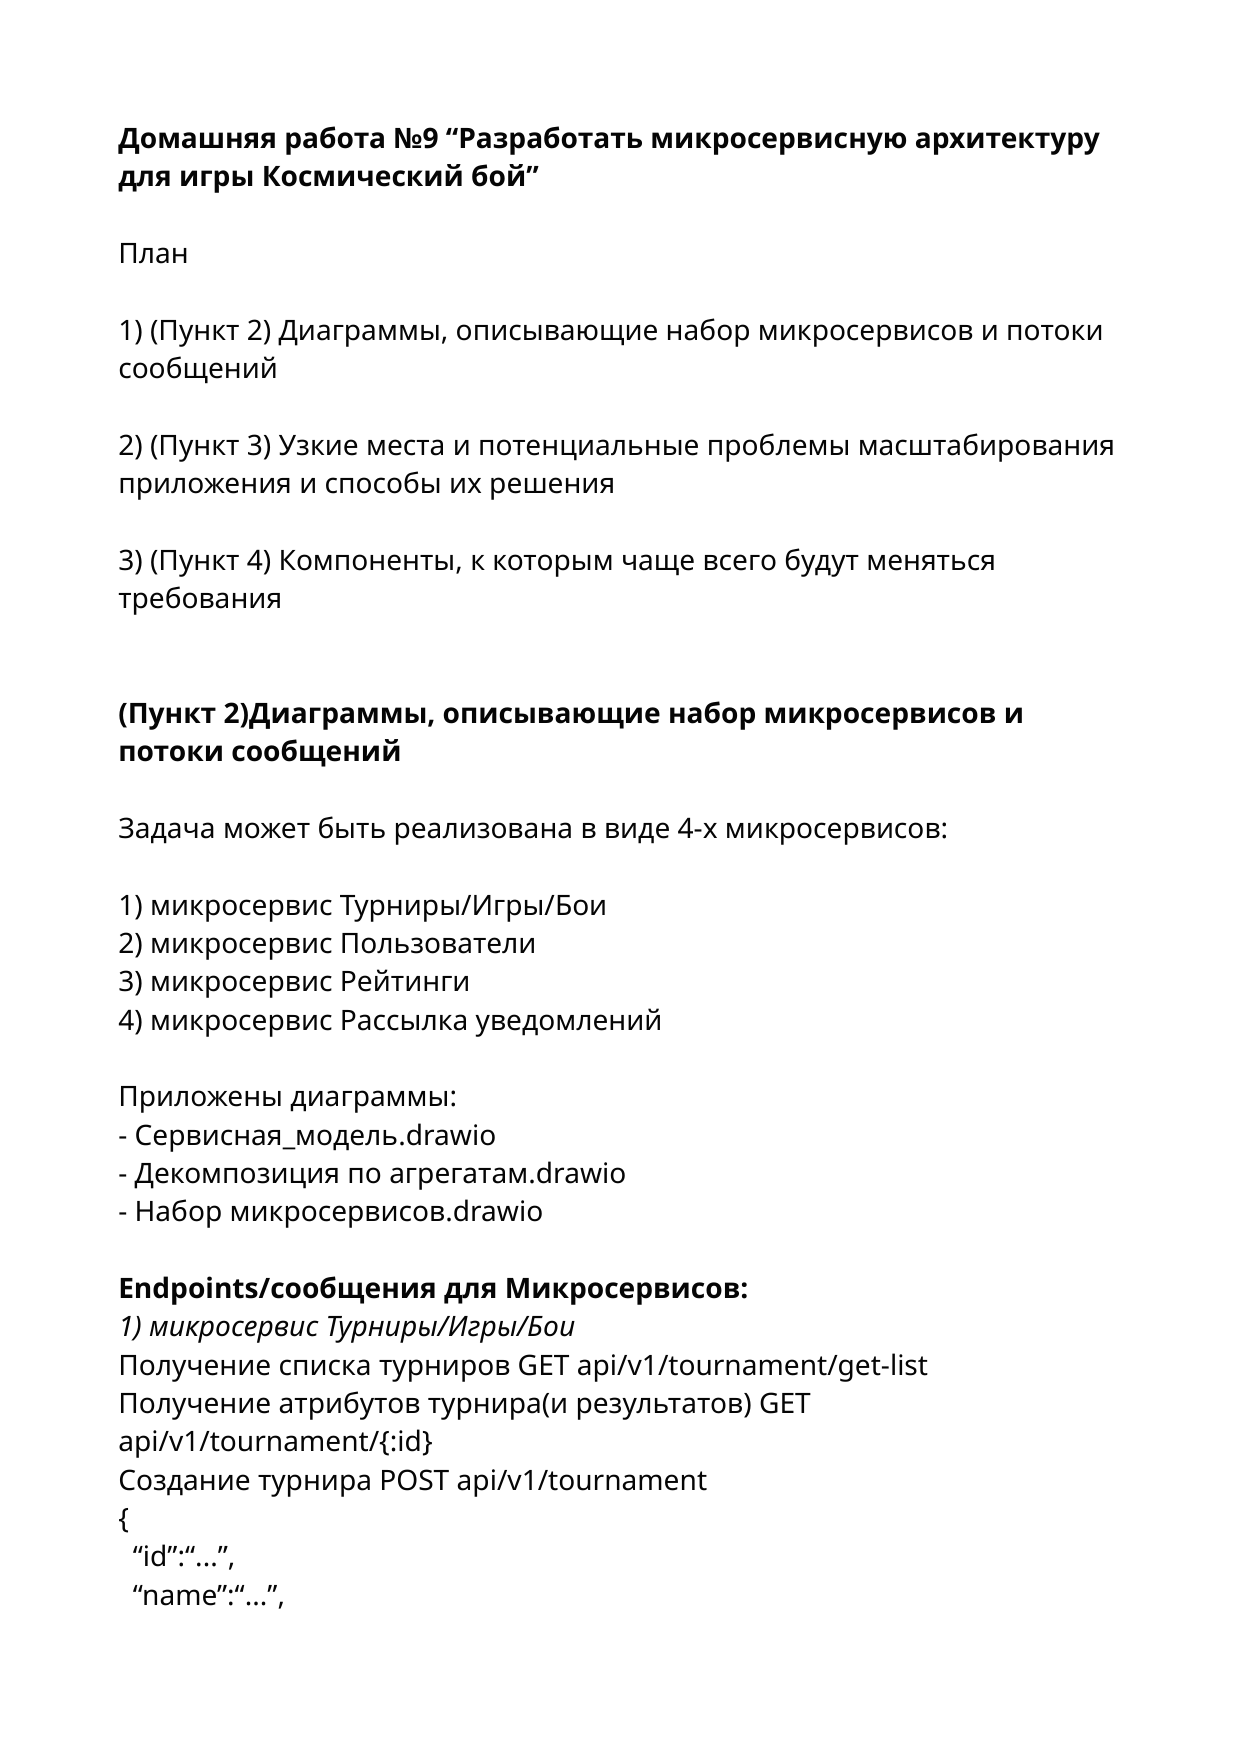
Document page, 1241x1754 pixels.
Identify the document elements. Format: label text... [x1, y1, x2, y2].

text Приложены диаграммы: [118, 1076, 1122, 1115]
text 1) микросервис Турниры/Игры/Бои [118, 1306, 1122, 1345]
text 2) (Пункт 3) Узкие места и потенциальные проблемы масштабирования приложения и способы их решения [118, 425, 1122, 501]
text 2) микросервис Пользователи [118, 923, 1122, 961]
text 3) (Пункт 4) Компоненты, к которым чаще всего будут меняться требования [118, 540, 1122, 616]
text 1) микросервис Турниры/Игры/Бои [118, 885, 1122, 923]
text 4) микросервис Рассылка уведомлений [118, 1000, 1122, 1038]
text Получение атрибутов турнира(и результатов) GET api/v1/tournament/{:id} [118, 1383, 1122, 1460]
text (Пункт 2)Диаграммы, описывающие набор микросервисов и потоки сообщений [118, 693, 1122, 770]
text Endpoints/сообщения для Микросервисов: [118, 1268, 1122, 1306]
text “id”:“...”, [118, 1536, 1122, 1575]
text { [118, 1498, 1122, 1536]
text Задача может быть реализована в виде 4-х микросервисов: [118, 808, 1122, 846]
text 1) (Пункт 2) Диаграммы, описывающие набор микросервисов и потоки сообщений [118, 310, 1122, 386]
text - Декомпозиция по агрегатам.drawio [118, 1153, 1122, 1191]
text - Сервисная_модель.drawio [118, 1115, 1122, 1153]
text 3) микросервис Рейтинги [118, 961, 1122, 1000]
text “name”:“...”, [118, 1575, 1122, 1613]
text План [118, 233, 1122, 271]
text Создание турнира POST api/v1/tournament [118, 1460, 1122, 1498]
text - Набор микросервисов.drawio [118, 1191, 1122, 1230]
text Получение списка турниров GET api/v1/tournament/get-list [118, 1345, 1122, 1383]
text Домашняя работа №9 “Разработать микросервисную архитектуру для игры Космический бой” [118, 118, 1122, 195]
